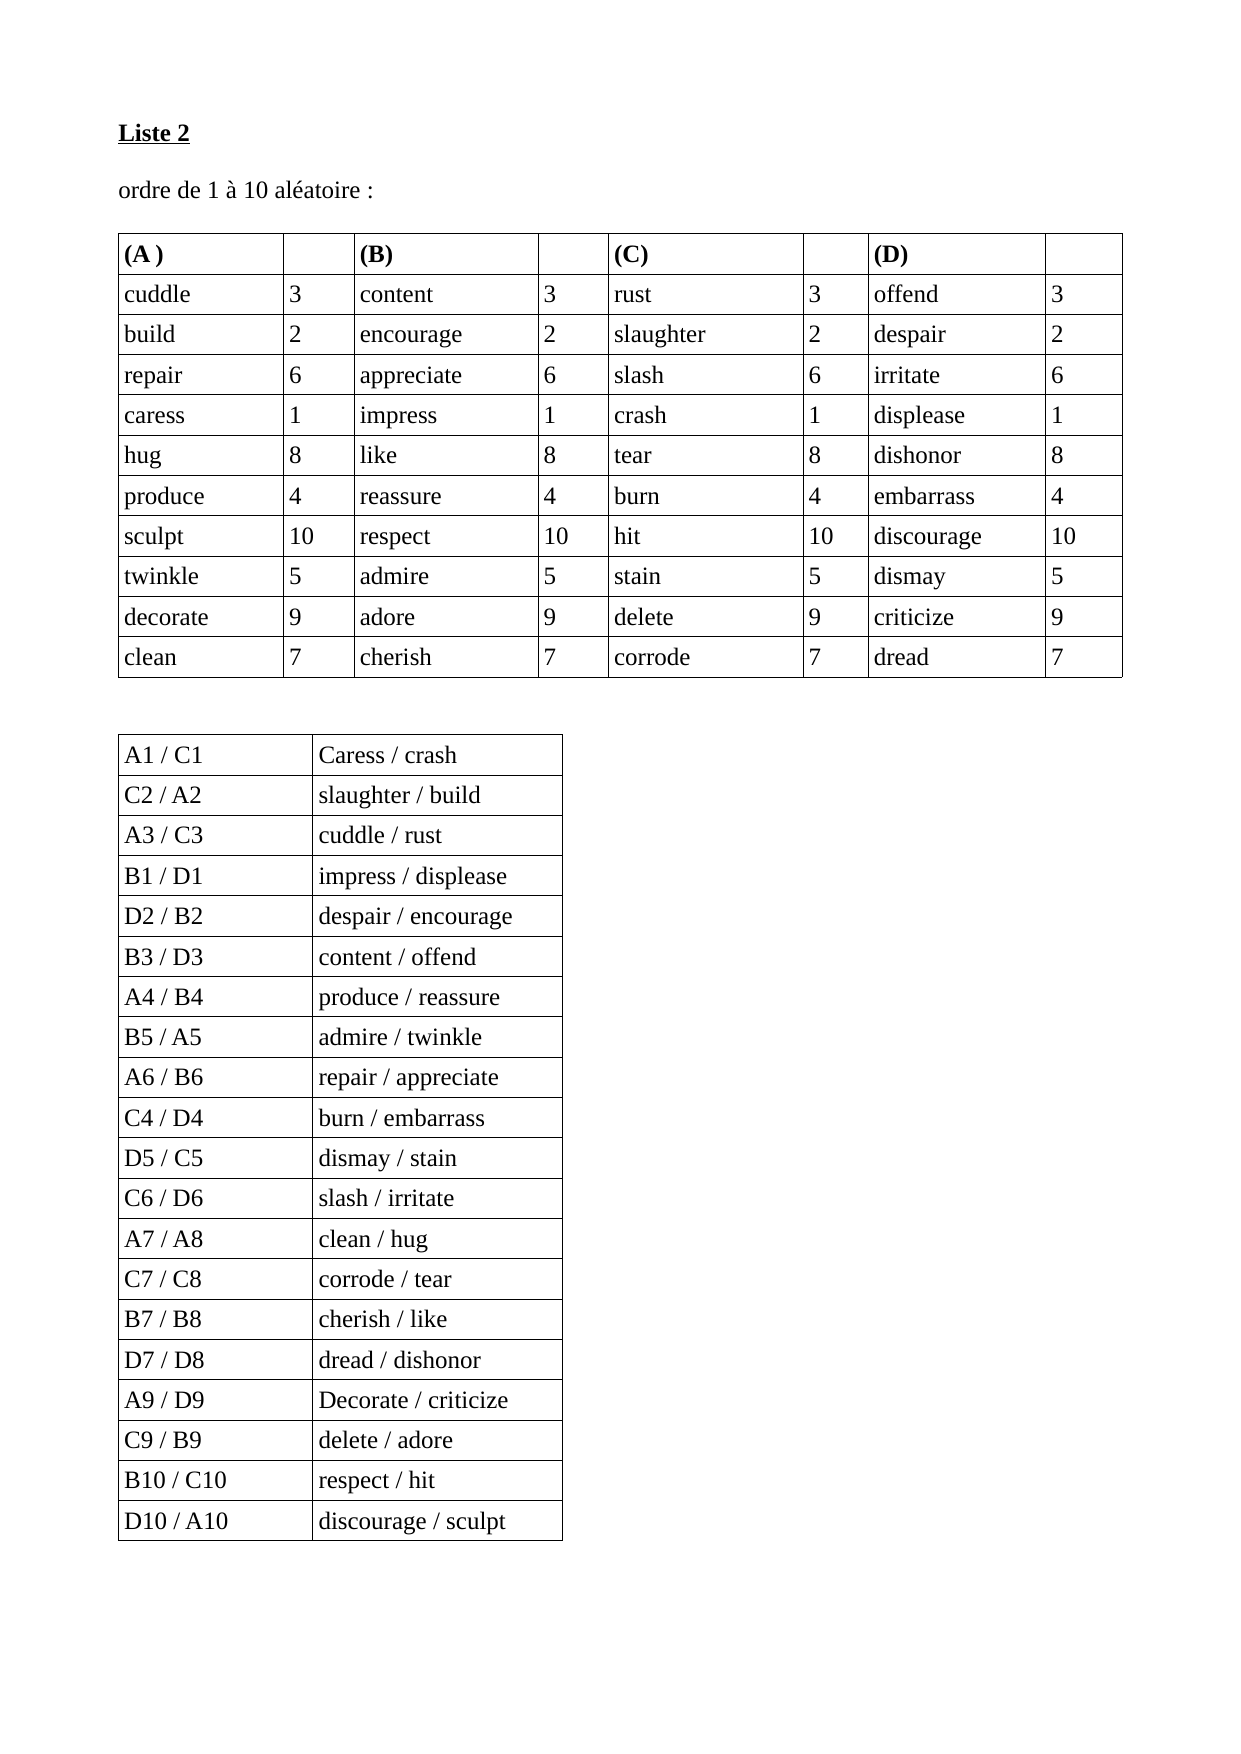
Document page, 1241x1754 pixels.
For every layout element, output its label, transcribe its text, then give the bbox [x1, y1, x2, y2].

table_cell cherish / like [313, 1300, 562, 1339]
table_cell discourage [869, 516, 1045, 556]
table_header (C) [609, 234, 803, 273]
table_cell D7 / D8 [119, 1340, 312, 1379]
table_cell burn / embarrass [313, 1098, 562, 1137]
table_cell appreciate [355, 355, 538, 394]
table_cell C7 / C8 [119, 1259, 312, 1298]
table_cell A3 / C3 [119, 816, 312, 855]
table_cell C6 / D6 [119, 1179, 312, 1218]
table_cell C2 / A2 [119, 776, 312, 815]
table_cell content / offend [313, 937, 562, 976]
table_cell A9 / D9 [119, 1380, 312, 1419]
table_header [1046, 234, 1122, 273]
table_cell dishonor [869, 436, 1045, 475]
table_cell A4 / B4 [119, 977, 312, 1016]
table_cell build [119, 315, 283, 354]
table_cell clean / hug [313, 1219, 562, 1258]
table_cell dread [869, 637, 1045, 677]
table_cell dismay / stain [313, 1138, 562, 1178]
table_cell 10 [539, 516, 608, 556]
table_cell delete [609, 597, 803, 636]
table_cell 7 [1046, 637, 1122, 677]
table_cell discourage / sculpt [313, 1501, 562, 1540]
table_cell produce [119, 476, 283, 515]
table_cell D2 / B2 [119, 896, 312, 936]
table_cell 4 [1046, 476, 1122, 515]
table_cell dismay [869, 557, 1045, 596]
table_cell corrode [609, 637, 803, 677]
table_cell respect [355, 516, 538, 556]
table_cell rust [609, 275, 803, 314]
table_cell clean [119, 637, 283, 677]
table_cell burn [609, 476, 803, 515]
table_cell reassure [355, 476, 538, 515]
table_cell admire [355, 557, 538, 596]
table_cell despair [869, 315, 1045, 354]
table_cell decorate [119, 597, 283, 636]
table_cell 2 [539, 315, 608, 354]
table_cell produce / reassure [313, 977, 562, 1016]
table_cell impress / displease [313, 856, 562, 895]
table_cell 2 [1046, 315, 1122, 354]
table_cell cuddle [119, 275, 283, 314]
table_cell 8 [1046, 436, 1122, 475]
table_cell 6 [284, 355, 354, 394]
table_cell A6 / B6 [119, 1058, 312, 1097]
table_cell B5 / A5 [119, 1017, 312, 1057]
table_cell 6 [804, 355, 868, 394]
table_cell 8 [804, 436, 868, 475]
table_cell 3 [539, 275, 608, 314]
table_cell 7 [804, 637, 868, 677]
table_cell A7 / A8 [119, 1219, 312, 1258]
table_cell 1 [804, 395, 868, 435]
table_cell 5 [284, 557, 354, 596]
table_cell Decorate / criticize [313, 1380, 562, 1419]
table_cell hug [119, 436, 283, 475]
table_cell 3 [1046, 275, 1122, 314]
table_cell 5 [539, 557, 608, 596]
table_cell D10 / A10 [119, 1501, 312, 1540]
table_cell B1 / D1 [119, 856, 312, 895]
table_cell 2 [284, 315, 354, 354]
table_header [804, 234, 868, 273]
table_cell embarrass [869, 476, 1045, 515]
table_cell 6 [1046, 355, 1122, 394]
table_header (D) [869, 234, 1045, 273]
table_cell 6 [539, 355, 608, 394]
table_cell encourage [355, 315, 538, 354]
table_cell B7 / B8 [119, 1300, 312, 1339]
table_cell impress [355, 395, 538, 435]
table_cell criticize [869, 597, 1045, 636]
table_cell 3 [804, 275, 868, 314]
table_cell 4 [284, 476, 354, 515]
table_cell 4 [804, 476, 868, 515]
table_cell 8 [284, 436, 354, 475]
table_cell slaughter / build [313, 776, 562, 815]
text Liste 2 [118, 118, 1122, 147]
table_cell offend [869, 275, 1045, 314]
table_cell 7 [539, 637, 608, 677]
table_cell corrode / tear [313, 1259, 562, 1298]
table_cell slash / irritate [313, 1179, 562, 1218]
table_header Caress / crash [313, 735, 562, 774]
table_cell like [355, 436, 538, 475]
table_cell stain [609, 557, 803, 596]
table_cell twinkle [119, 557, 283, 596]
table_cell C9 / B9 [119, 1421, 312, 1460]
table_cell 1 [1046, 395, 1122, 435]
table_cell sculpt [119, 516, 283, 556]
table_cell 2 [804, 315, 868, 354]
table_cell despair / encourage [313, 896, 562, 936]
text ordre de 1 à 10 aléatoire : [118, 176, 1122, 204]
table_cell content [355, 275, 538, 314]
table_header A1 / C1 [119, 735, 312, 774]
table_cell cuddle / rust [313, 816, 562, 855]
table_cell 10 [804, 516, 868, 556]
table_cell 7 [284, 637, 354, 677]
table_cell 10 [1046, 516, 1122, 556]
table_cell delete / adore [313, 1421, 562, 1460]
table_cell respect / hit [313, 1461, 562, 1500]
table_header (A ) [119, 234, 283, 273]
table_cell tear [609, 436, 803, 475]
table_cell 9 [804, 597, 868, 636]
table_cell B3 / D3 [119, 937, 312, 976]
table_cell adore [355, 597, 538, 636]
table_cell hit [609, 516, 803, 556]
table_cell dread / dishonor [313, 1340, 562, 1379]
table_cell 3 [284, 275, 354, 314]
table_cell crash [609, 395, 803, 435]
table_cell displease [869, 395, 1045, 435]
table_cell slash [609, 355, 803, 394]
table_cell 9 [539, 597, 608, 636]
table_cell 5 [1046, 557, 1122, 596]
table_cell 1 [539, 395, 608, 435]
table_cell caress [119, 395, 283, 435]
table_cell admire / twinkle [313, 1017, 562, 1057]
table_cell cherish [355, 637, 538, 677]
table_cell D5 / C5 [119, 1138, 312, 1178]
table_cell 9 [284, 597, 354, 636]
table_cell 1 [284, 395, 354, 435]
table_cell B10 / C10 [119, 1461, 312, 1500]
table_cell repair [119, 355, 283, 394]
table_cell irritate [869, 355, 1045, 394]
table_cell 4 [539, 476, 608, 515]
table_header [284, 234, 354, 273]
table_cell 8 [539, 436, 608, 475]
table_cell C4 / D4 [119, 1098, 312, 1137]
table_cell 9 [1046, 597, 1122, 636]
table_header [539, 234, 608, 273]
table_header (B) [355, 234, 538, 273]
table_cell slaughter [609, 315, 803, 354]
table_cell repair / appreciate [313, 1058, 562, 1097]
table_cell 5 [804, 557, 868, 596]
table_cell 10 [284, 516, 354, 556]
